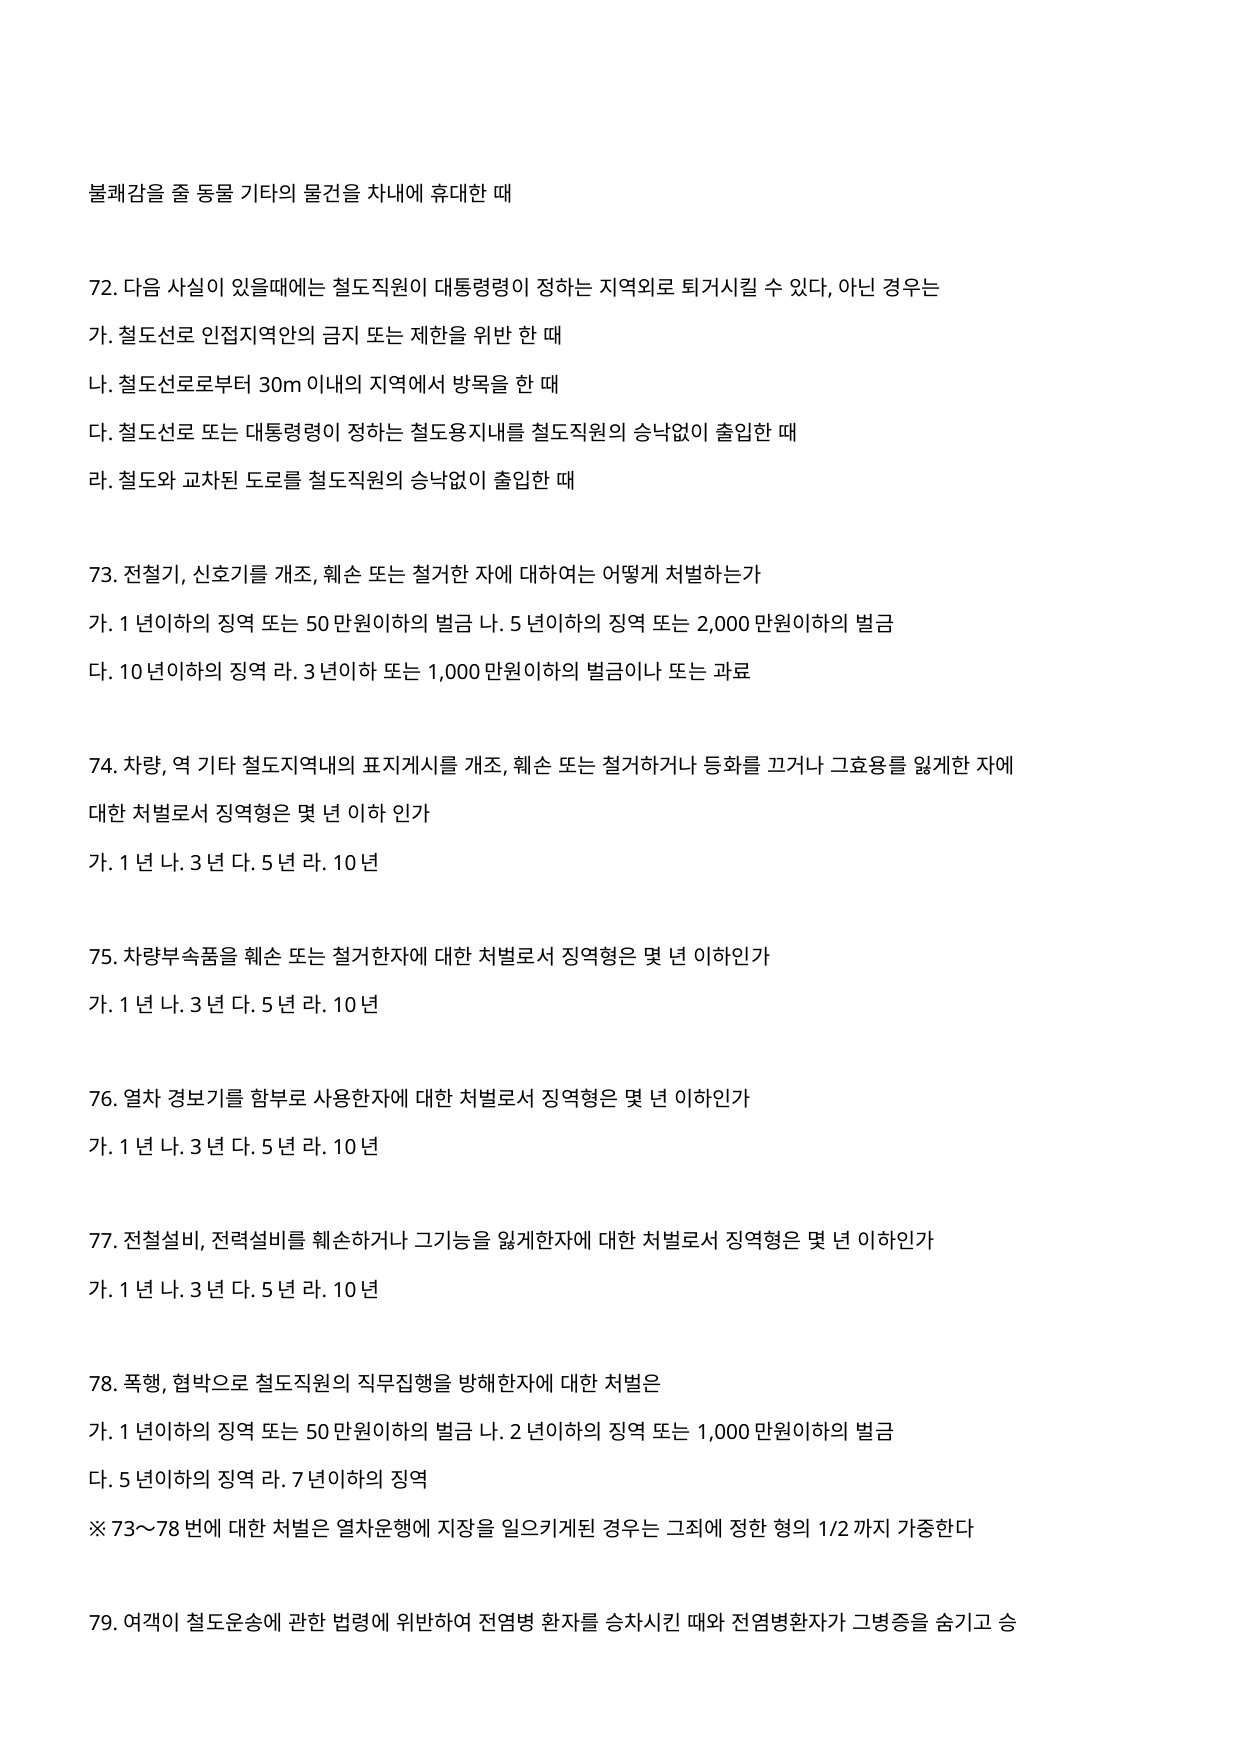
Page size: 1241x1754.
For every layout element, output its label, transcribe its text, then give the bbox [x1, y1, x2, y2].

text 다. 5년이하의 징역 라. 7년이하의 징역 [88, 1464, 1152, 1494]
text 79. 여객이 철도운송에 관한 법령에 위반하여 전염병 환자를 승차시킨 때와 전염병환자가 그병증을 숨기고 승 [88, 1606, 1152, 1636]
text 라. 철도와 교차된 도로를 철도직원의 승낙없이 출입한 때 [88, 465, 1152, 495]
text 가. 철도선로 인접지역안의 금지 또는 제한을 위반 한 때 [88, 319, 1152, 350]
text 가. 1년 나. 3년 다. 5년 라. 10년 [88, 988, 1152, 1019]
text 가. 1년이하의 징역 또는 50만원이하의 벌금 나. 5년이하의 징역 또는 2,000만원이하의 벌금 [88, 607, 1152, 637]
text ※ 73～78번에 대한 처벌은 열차운행에 지장을 일으키게된 경우는 그죄에 정한 형의 1/2까지 가중한다 [88, 1512, 1152, 1542]
text 74. 차량, 역 기타 철도지역내의 표지게시를 개조, 훼손 또는 철거하거나 등화를 끄거나 그효용를 잃게한 자에 [88, 749, 1152, 779]
text 불쾌감을 줄 동물 기타의 물건을 차내에 휴대한 때 [88, 177, 1152, 207]
text 73. 전철기, 신호기를 개조, 훼손 또는 철거한 자에 대하여는 어떻게 처벌하는가 [88, 558, 1152, 589]
text 78. 폭행, 협박으로 철도직원의 직무집행을 방해한자에 대한 처벌은 [88, 1367, 1152, 1397]
text 75. 차량부속품을 훼손 또는 철거한자에 대한 처벌로서 징역형은 몇 년 이하인가 [88, 940, 1152, 970]
text 나. 철도선로로부터 30m이내의 지역에서 방목을 한 때 [88, 368, 1152, 398]
text 77. 전철설비, 전력설비를 훼손하거나 그기능을 잃게한자에 대한 처벌로서 징역형은 몇 년 이하인가 [88, 1224, 1152, 1255]
text 72. 다음 사실이 있을때에는 철도직원이 대통령령이 정하는 지역외로 퇴거시킬 수 있다, 아닌 경우는 [88, 271, 1152, 301]
text 대한 처벌로서 징역형은 몇 년 이하 인가 [88, 798, 1152, 828]
text 가. 1년 나. 3년 다. 5년 라. 10년 [88, 1273, 1152, 1303]
text 가. 1년 나. 3년 다. 5년 라. 10년 [88, 1131, 1152, 1161]
text 가. 1년 나. 3년 다. 5년 라. 10년 [88, 846, 1152, 876]
text 가. 1년이하의 징역 또는 50만원이하의 벌금 나. 2년이하의 징역 또는 1,000만원이하의 벌금 [88, 1415, 1152, 1446]
text 다. 철도선로 또는 대통령령이 정하는 철도용지내를 철도직원의 승낙없이 출입한 때 [88, 416, 1152, 447]
text 76. 열차 경보기를 함부로 사용한자에 대한 처벌로서 징역형은 몇 년 이하인가 [88, 1082, 1152, 1112]
text 다. 10년이하의 징역 라. 3년이하 또는 1,000만원이하의 벌금이나 또는 과료 [88, 655, 1152, 686]
